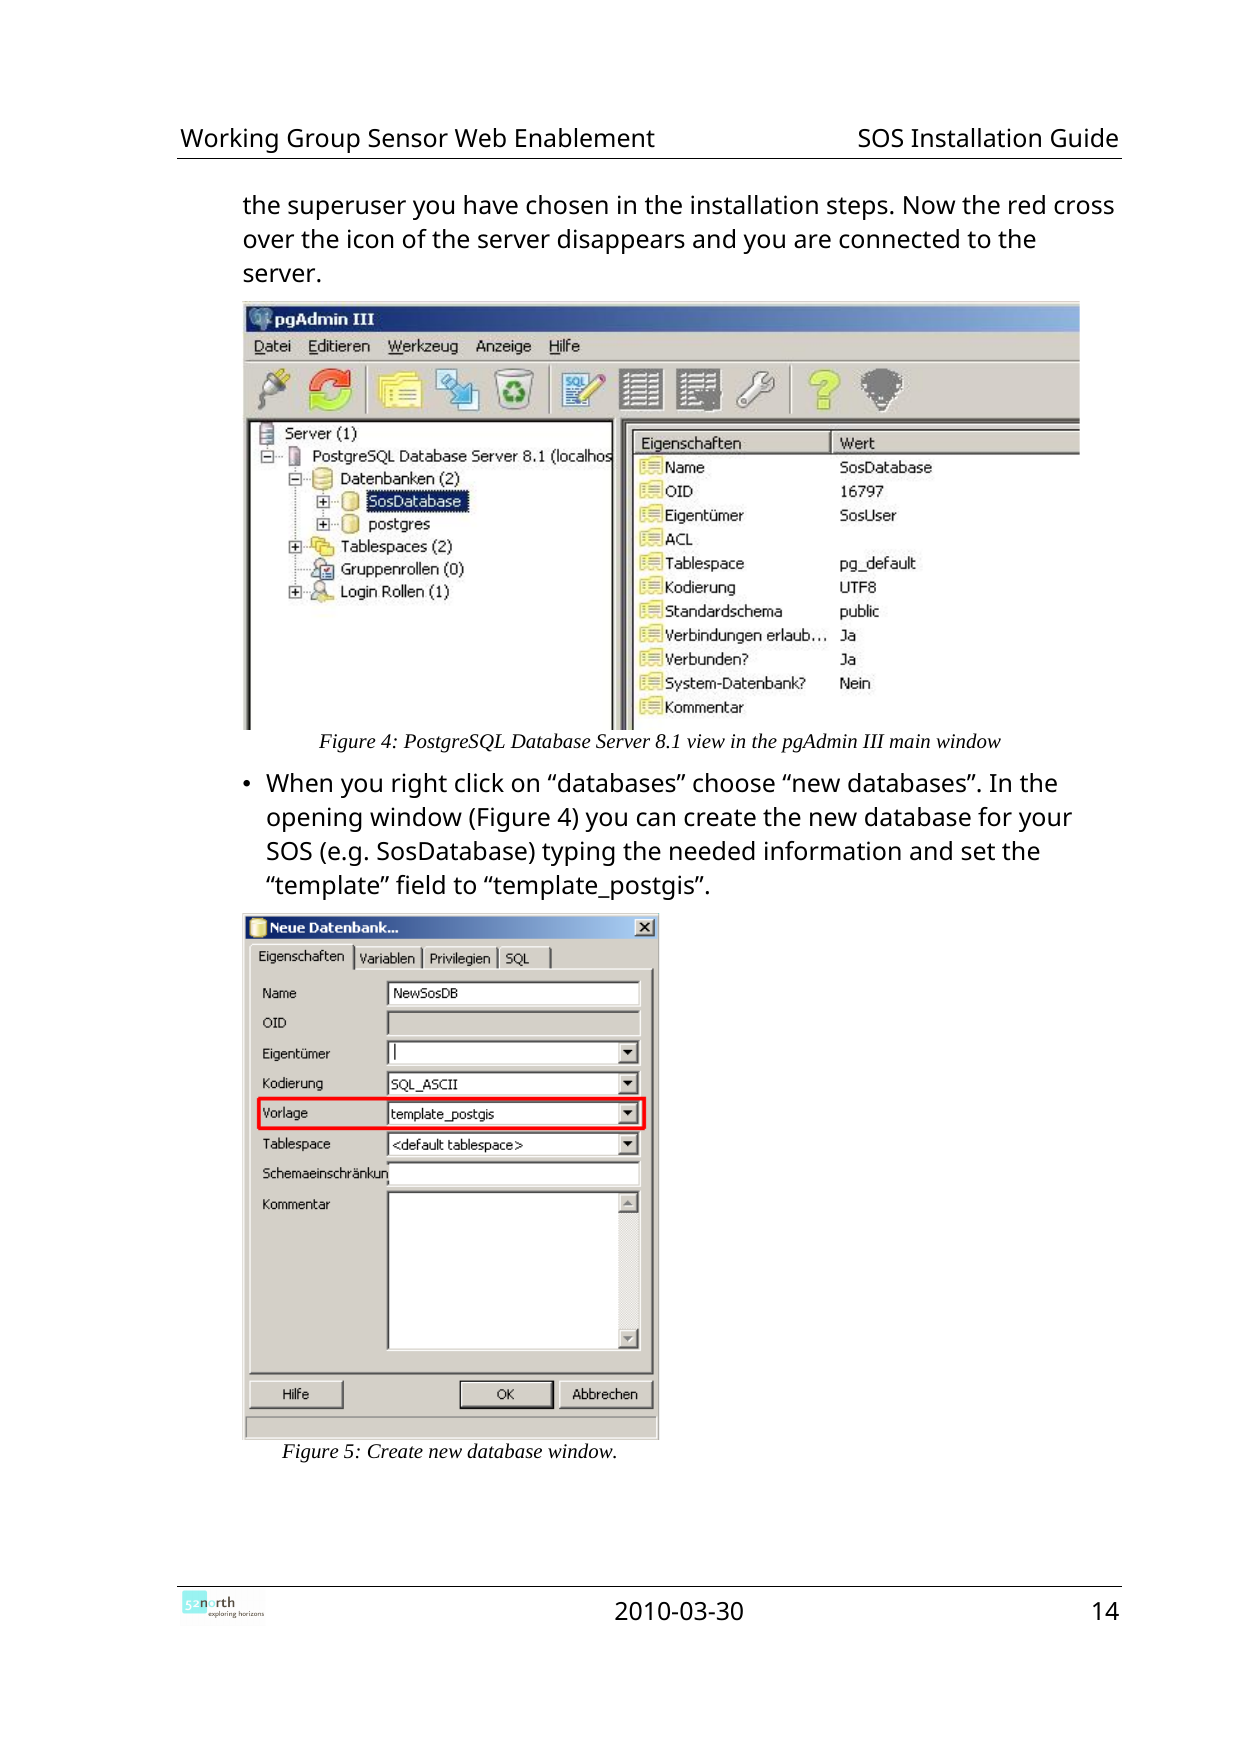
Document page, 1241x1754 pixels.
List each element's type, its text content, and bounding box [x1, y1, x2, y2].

text the superuser you have chosen in the installation steps. Now the red cross over the icon of the server disappears and you are connected to the server. [242, 187, 1122, 289]
picture [180, 1588, 266, 1626]
picture [242, 301, 1080, 730]
list When you right click on “databases” choose “new databases”. In the opening window (Figure 4) you can create the new database for your SOS (e.g. SosDatabase) typing the needed information and set the “template” field to “template_postgis”. [242, 765, 1122, 901]
text Figure 5: Create new database window. [242, 1440, 659, 1463]
picture [242, 913, 660, 1440]
text Figure 4: PostgreSQL Database Server 8.1 view in the pgAdmin III main window [242, 730, 1079, 753]
